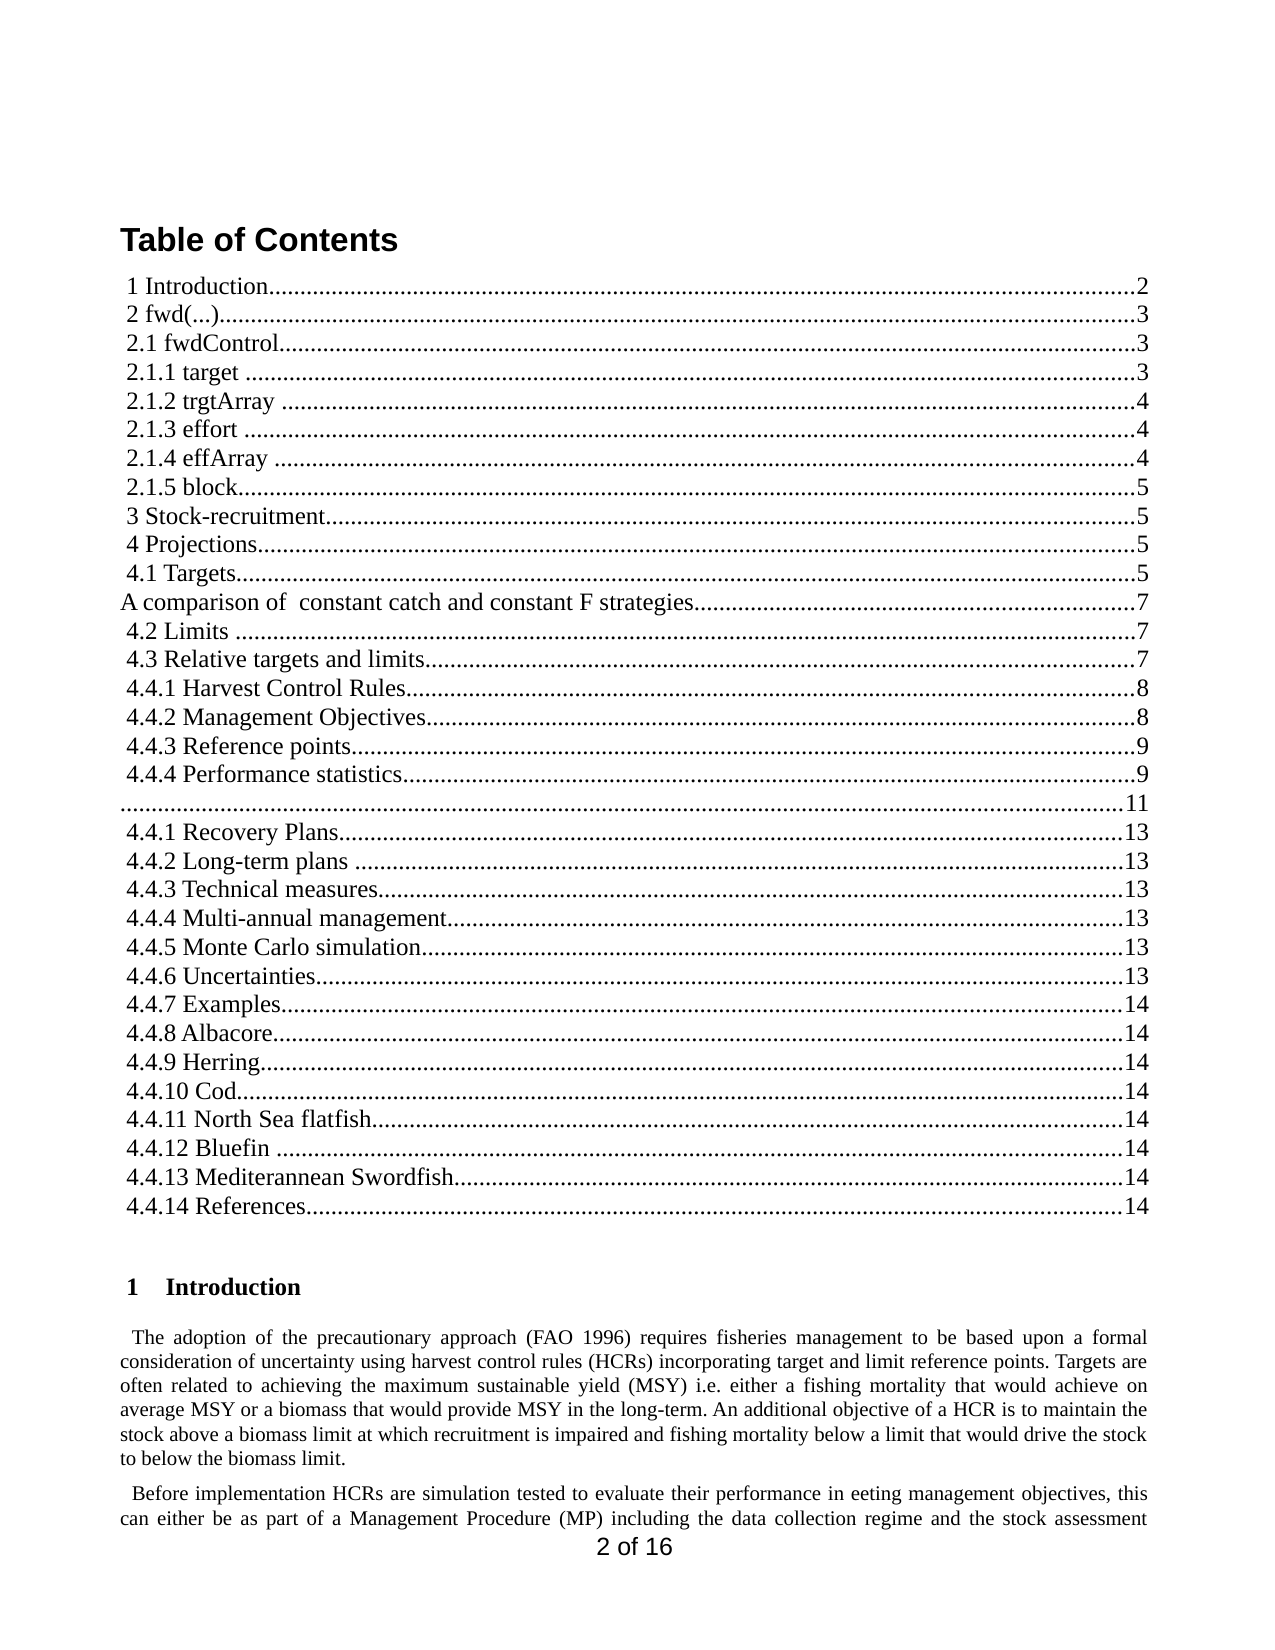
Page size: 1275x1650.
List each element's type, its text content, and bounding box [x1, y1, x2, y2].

text 4.2 Limits 7 [120, 616, 1149, 644]
text 4.4.9 Herring 14 [120, 1047, 1149, 1076]
text 4.4.1 Recovery Plans 13 [120, 817, 1149, 846]
text Before implementation HCRs are simulation tested to evaluate their performance in eeting management objectives, this can either be as part of a Management Procedure (MP) including the data collection regime and the stock assessment [120, 1481, 1149, 1529]
text A comparison of constant catch and constant F strategies 7 [120, 587, 1149, 616]
text 4.4.8 Albacore 14 [120, 1018, 1149, 1047]
text 4.4.3 Technical measures 13 [120, 874, 1149, 903]
text 2.1.4 effArray 4 [120, 443, 1149, 472]
text 4.4.3 Reference points 9 [120, 731, 1149, 759]
text 2.1.3 effort 4 [120, 414, 1149, 443]
text 2.1.1 target 3 [120, 357, 1149, 386]
text 4.4.1 Harvest Control Rules 8 [120, 673, 1149, 702]
text 4.4.11 North Sea flatfish 14 [120, 1104, 1149, 1133]
text 4.4.12 Bluefin 14 [120, 1133, 1149, 1162]
text 1 Introduction 2 [120, 271, 1149, 299]
text 2.1.2 trgtArray 4 [120, 386, 1149, 414]
subtitle Introduction [120, 1272, 1149, 1301]
text The adoption of the precautionary approach (FAO 1996) requires fisheries management to be based upon a formal consideration of uncertainty using harvest control rules (HCRs) incorporating target and limit reference points. Targets are often related to achieving the maximum sustainable yield (MSY) i.e. either a fishing mortality that would achieve on average MSY or a biomass that would provide MSY in the long-term. An additional objective of a HCR is to maintain the stock above a biomass limit at which recruitment is impaired and fishing mortality below a limit that would drive the stock to below the biomass limit. [120, 1325, 1149, 1469]
text 4.1 Targets 5 [120, 558, 1149, 587]
text 4.4.5 Monte Carlo simulation 13 [120, 932, 1149, 961]
text 4.4.2 Management Objectives 8 [120, 702, 1149, 731]
text 4.4.7 Examples 14 [120, 989, 1149, 1018]
text 3 Stock-recruitment 5 [120, 501, 1149, 529]
text 4.4.4 Multi-annual management 13 [120, 903, 1149, 932]
text 4.4.14 References 14 [120, 1191, 1149, 1219]
text 4.4.2 Long-term plans 13 [120, 846, 1149, 874]
text 4 Projections 5 [120, 529, 1149, 558]
text 11 [120, 788, 1149, 817]
subtitle Table of Contents [120, 220, 1149, 258]
text 4.4.13 Mediterannean Swordfish 14 [120, 1162, 1149, 1191]
text 2 fwd(...) 3 [120, 299, 1149, 328]
text 4.4.10 Cod 14 [120, 1076, 1149, 1104]
text 4.3 Relative targets and limits 7 [120, 644, 1149, 673]
text 2.1.5 block 5 [120, 472, 1149, 501]
text 2.1 fwdControl 3 [120, 328, 1149, 357]
text 4.4.4 Performance statistics 9 [120, 759, 1149, 788]
text 4.4.6 Uncertainties 13 [120, 961, 1149, 989]
